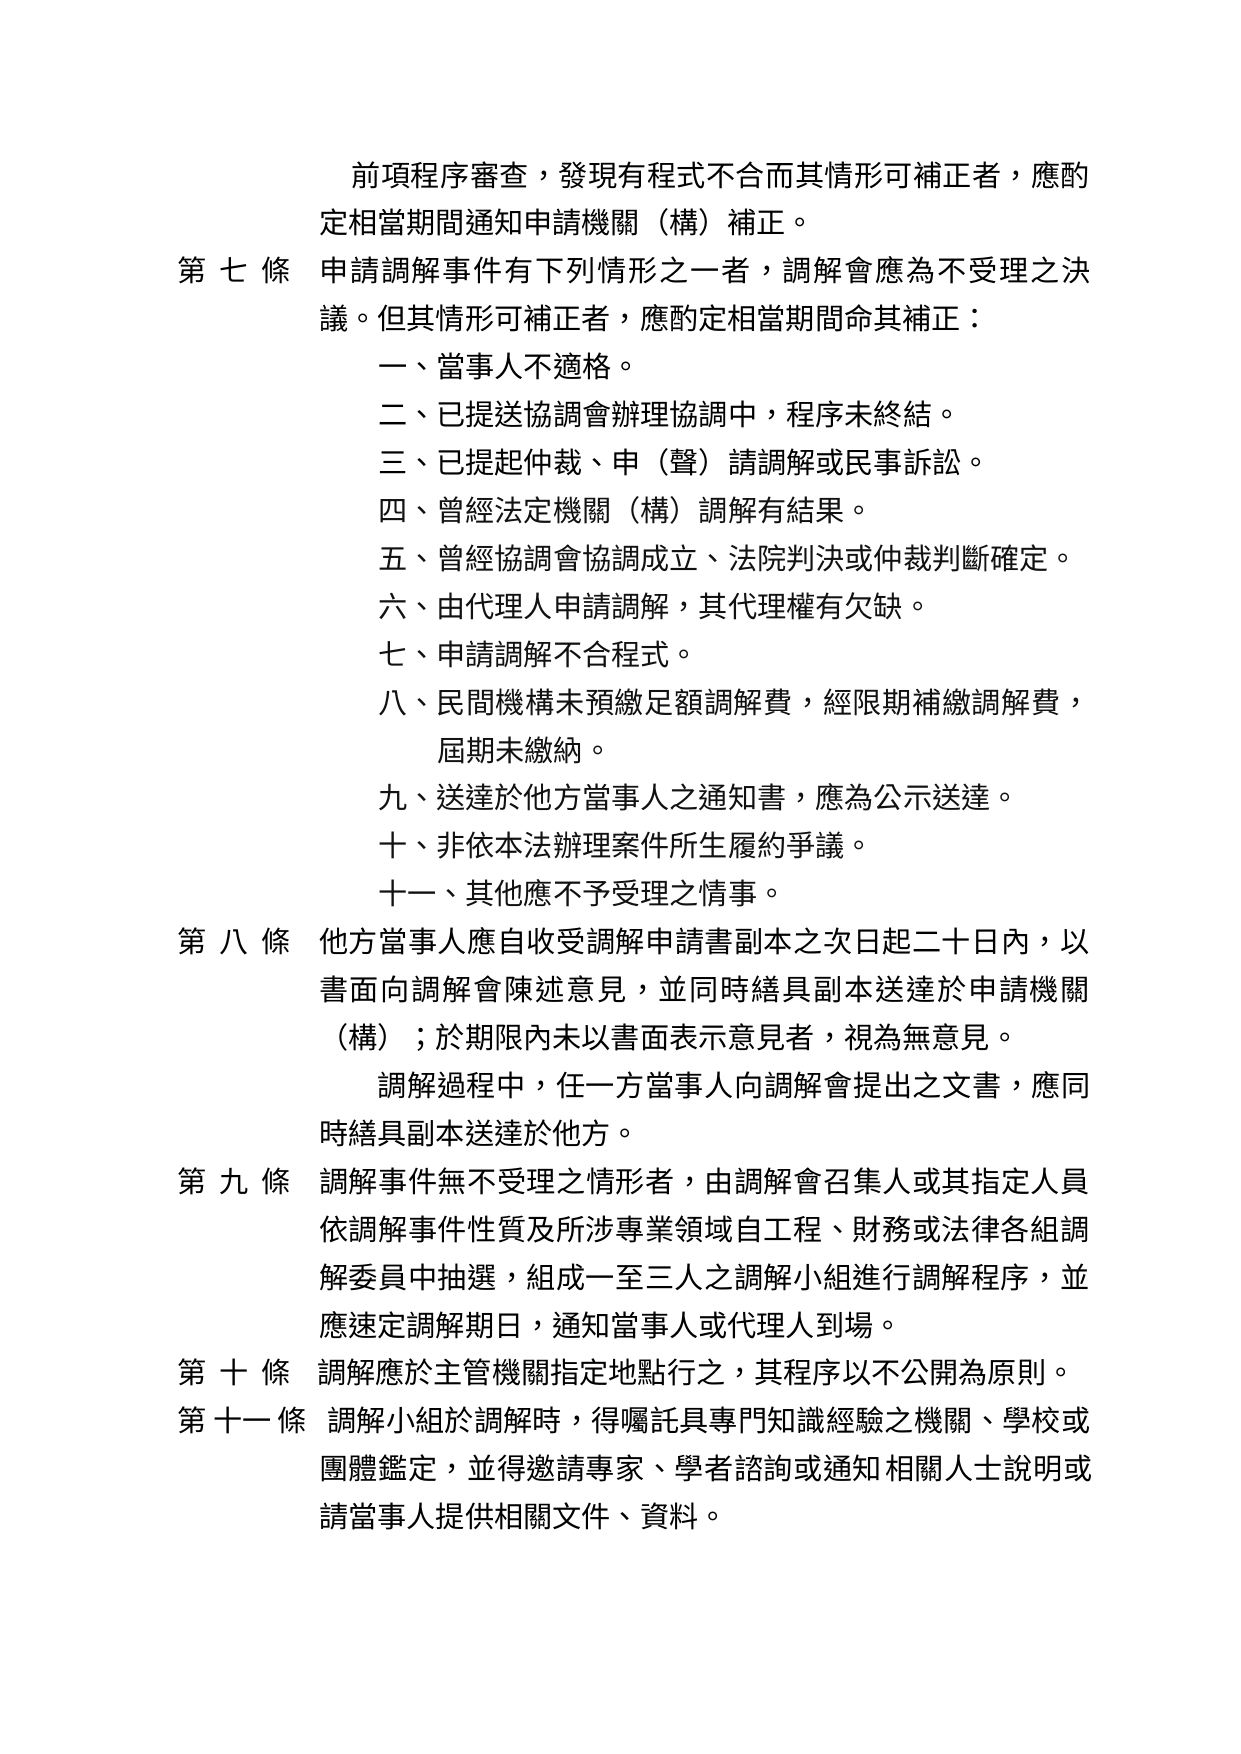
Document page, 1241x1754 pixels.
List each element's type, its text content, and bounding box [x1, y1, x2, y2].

list 已提送協調會辦理協調中，程序未終結。 [378, 387, 1092, 435]
list 送達於他方當事人之通知書，應為公示送達。 [378, 771, 1092, 818]
list 當事人不適格。 [378, 339, 1092, 387]
list 民間機構未預繳足額調解費，經限期補繳調解費，屆期未繳納。 [378, 675, 1092, 771]
list 其他應不予受理之情事。 [378, 866, 1092, 914]
text 第 七 條 申請調解事件有下列情形之一者，調解會應為不受理之決議。但其情形可補正者，應酌定相當期間命其補正： [177, 243, 1092, 339]
list 曾經協調會協調成立、法院判決或仲裁判斷確定。 [378, 531, 1092, 579]
list 非依本法辦理案件所生履約爭議。 [378, 818, 1092, 866]
list 申請調解不合程式。 [378, 627, 1092, 675]
text 第 十一 條 調解小組於調解時，得囑託具專門知識經驗之機關、學校或團體鑑定，並得邀請專家、學者諮詢或通知相關人士說明或請當事人提供相關文件、資料。 [177, 1393, 1092, 1537]
text 第 九 條 調解事件無不受理之情形者，由調解會召集人或其指定人員依調解事件性質及所涉專業領域自工程、財務或法律各組調解委員中抽選，組成一至三人之調解小組進行調解程序，並應速定調解期日，通知當事人或代理人到場。 [177, 1154, 1092, 1346]
list 已提起仲裁、申（聲）請調解或民事訴訟。 [378, 435, 1092, 483]
list 前項程序審查，發現有程式不合而其情形可補正者，應酌定相當期間通知申請機關（構）補正。 [319, 148, 1092, 243]
list 由代理人申請調解，其代理權有欠缺。 [378, 579, 1092, 627]
list 曾經法定機關（構）調解有結果。 [378, 483, 1092, 531]
text 第 十 條 調解應於主管機關指定地點行之，其程序以不公開為原則。 [177, 1346, 1092, 1393]
text 第 八 條 他方當事人應自收受調解申請書副本之次日起二十日內，以書面向調解會陳述意見，並同時繕具副本送達於申請機關（構）；於期限內未以書面表示意見者，視為無意見。 調解過程中，任一方當事人向調解會提出之文書，應同時繕具副本送達於他方。 [177, 914, 1092, 1154]
